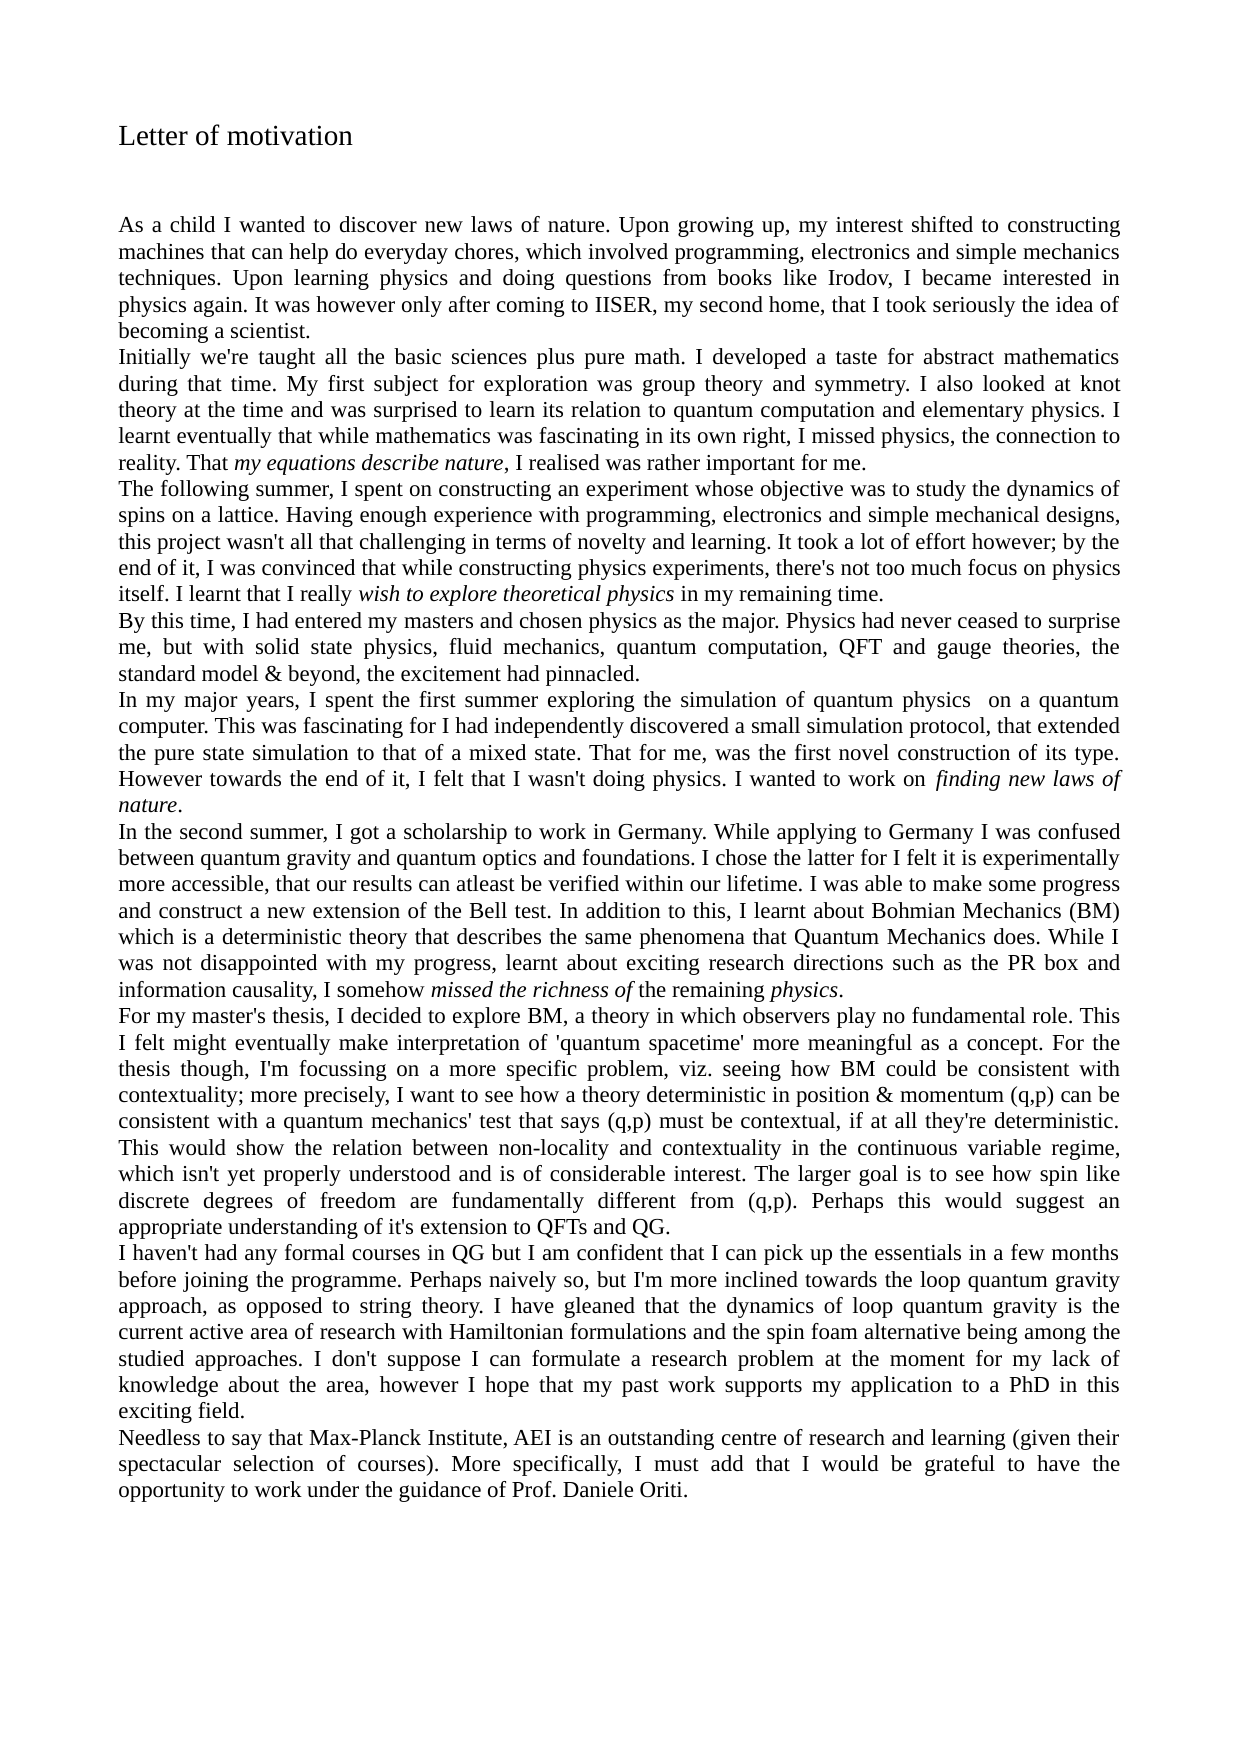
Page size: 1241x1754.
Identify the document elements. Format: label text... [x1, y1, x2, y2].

text In my major years, I spent the first summer exploring the simulation of quantum physics on a quantum computer. This was fascinating for I had independently discovered a small simulation protocol, that extended the pure state simulation to that of a mixed state. That for me, was the first novel construction of its type. However towards the end of it, I felt that I wasn't doing physics. I wanted to work on finding new laws of nature. [118, 686, 1122, 818]
text By this time, I had entered my masters and chosen physics as the major. Physics had never ceased to surprise me, but with solid state physics, fluid mechanics, quantum computation, QFT and gauge theories, the standard model & beyond, the excitement had pinnacled. [118, 607, 1122, 686]
text Initially we're taught all the basic sciences plus pure math. I developed a taste for abstract mathematics during that time. My first subject for exploration was group theory and symmetry. I also looked at knot theory at the time and was surprised to learn its relation to quantum computation and elementary physics. I learnt eventually that while mathematics was fascinating in its own right, I missed physics, the connection to reality. That my equations describe nature, I realised was rather important for me. [118, 343, 1122, 475]
text The following summer, I spent on constructing an experiment whose objective was to study the dynamics of spins on a lattice. Having enough experience with programming, electronics and simple mechanical designs, this project wasn't all that challenging in terms of novelty and learning. It took a lot of effort however; by the end of it, I was convinced that while constructing physics experiments, there's not too much focus on physics itself. I learnt that I really wish to explore theoretical physics in my remaining time. [118, 475, 1122, 607]
text Needless to say that Max-Planck Institute, AEI is an outstanding centre of research and learning (given their spectacular selection of courses). More specifically, I must add that I would be grateful to have the opportunity to work under the guidance of Prof. Daniele Oriti. [118, 1424, 1122, 1503]
text As a child I wanted to discover new laws of nature. Upon growing up, my interest shifted to constructing machines that can help do everyday chores, which involved programming, electronics and simple mechanics techniques. Upon learning physics and doing questions from books like Irodov, I became interested in physics again. It was however only after coming to IISER, my second home, that I took seriously the idea of becoming a scientist. [118, 212, 1122, 343]
text In the second summer, I got a scholarship to work in Germany. While applying to Germany I was confused between quantum gravity and quantum optics and foundations. I chose the latter for I felt it is experimentally more accessible, that our results can atleast be verified within our lifetime. I was able to make some progress and construct a new extension of the Bell test. In addition to this, I learnt about Bohmian Mechanics (BM) which is a deterministic theory that describes the same phenomena that Quantum Mechanics does. While I was not disappointed with my progress, learnt about exciting research directions such as the PR box and information causality, I somehow missed the richness of the remaining physics. [118, 818, 1122, 1002]
text I haven't had any formal courses in QG but I am confident that I can pick up the essentials in a few months before joining the programme. Perhaps naively so, but I'm more inclined towards the loop quantum gravity approach, as opposed to string theory. I have gleaned that the dynamics of loop quantum gravity is the current active area of research with Hamiltonian formulations and the spin foam alternative being among the studied approaches. I don't suppose I can formulate a research problem at the moment for my lack of knowledge about the area, however I hope that my past work supports my application to a PhD in this exciting field. [118, 1239, 1122, 1424]
text Letter of motivation [118, 118, 1122, 152]
text For my master's thesis, I decided to explore BM, a theory in which observers play no fundamental role. This I felt might eventually make interpretation of 'quantum spacetime' more meaningful as a concept. For the thesis though, I'm focussing on a more specific problem, viz. seeing how BM could be consistent with contextuality; more precisely, I want to see how a theory deterministic in position & momentum (q,p) can be consistent with a quantum mechanics' test that says (q,p) must be contextual, if at all they're deterministic. This would show the relation between non-locality and contextuality in the continuous variable regime, which isn't yet properly understood and is of considerable interest. The larger goal is to see how spin like discrete degrees of freedom are fundamentally different from (q,p). Perhaps this would suggest an appropriate understanding of it's extension to QFTs and QG. [118, 1002, 1122, 1239]
